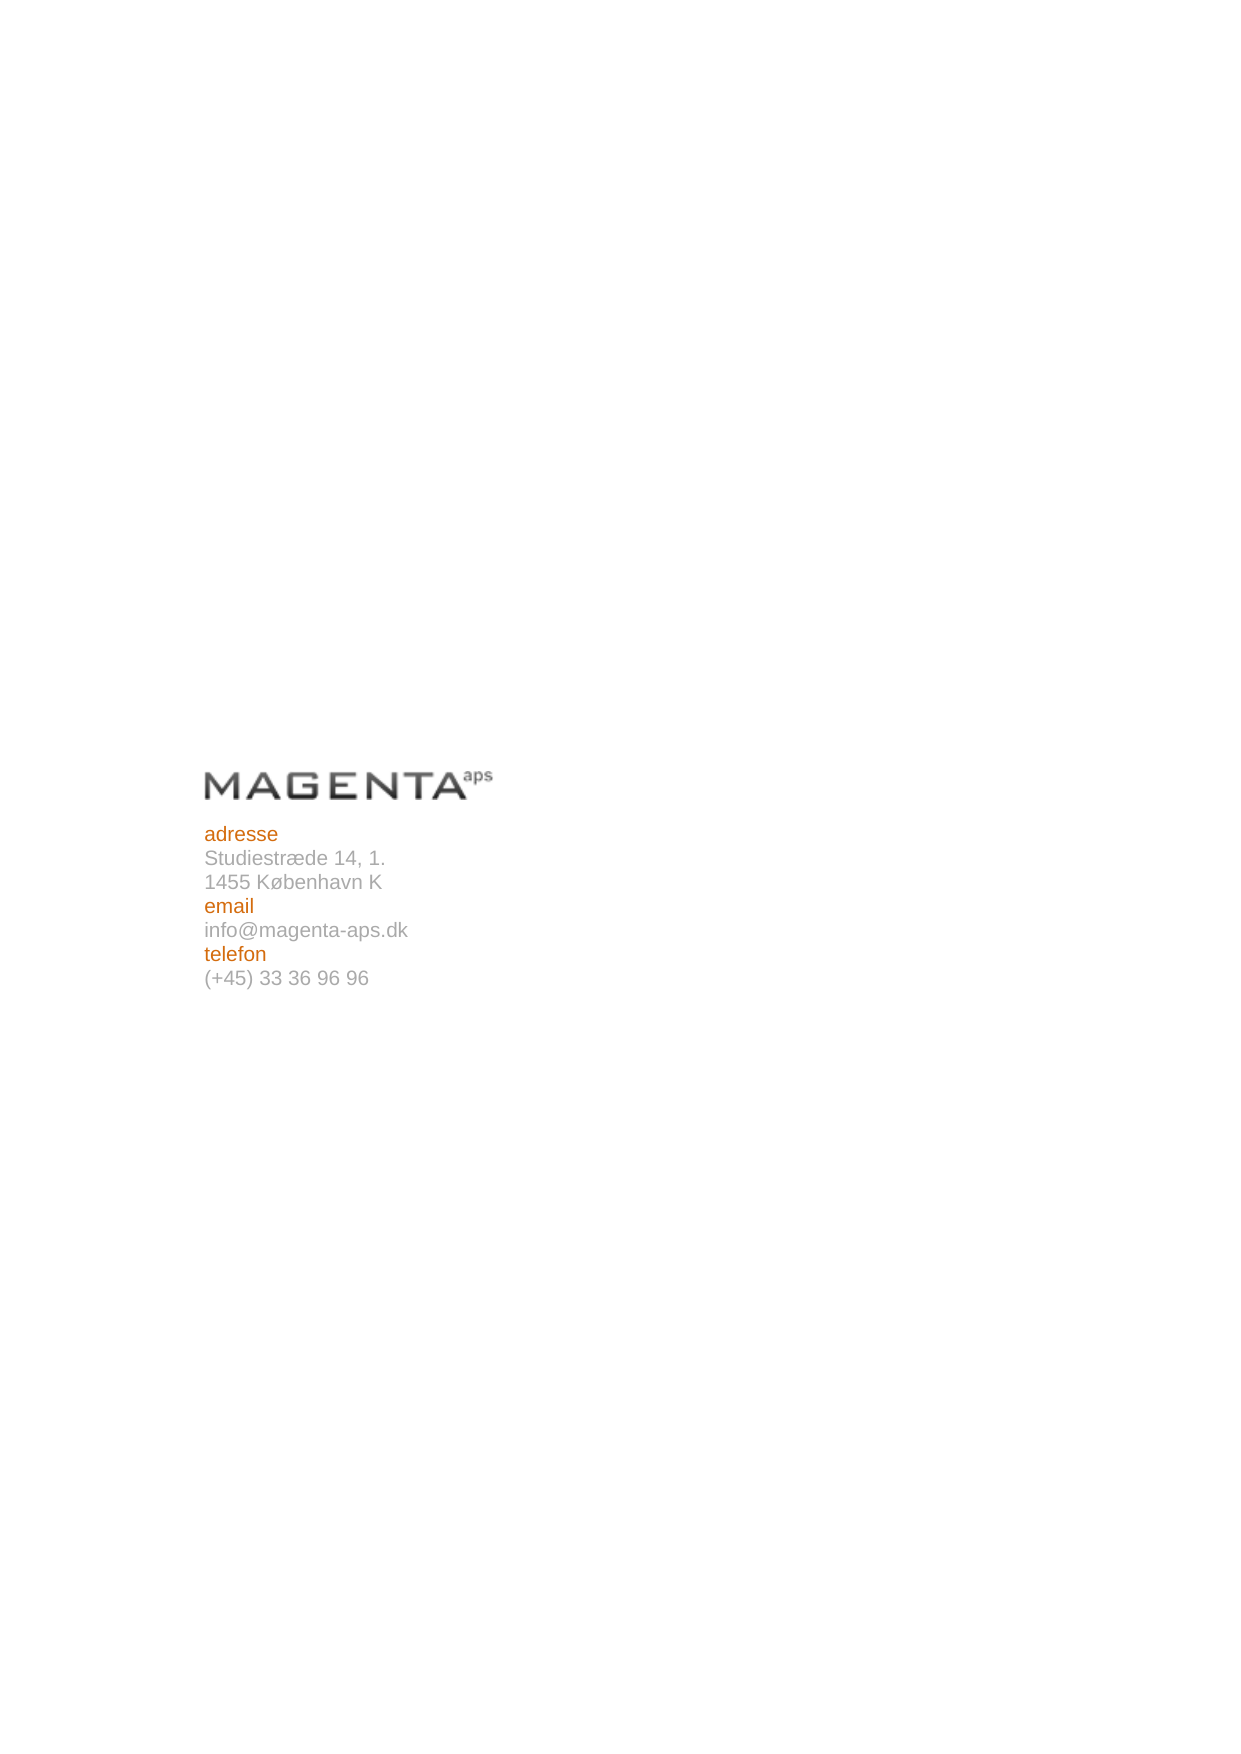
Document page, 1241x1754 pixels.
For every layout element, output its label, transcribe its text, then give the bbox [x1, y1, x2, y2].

picture [204, 771, 494, 800]
text telefon (+45) 33 36 96 96 [204, 941, 1036, 989]
text email info@magenta-aps.dk [204, 893, 1036, 941]
text adresse Studiestræde 14, 1. 1455 København K [204, 822, 1036, 893]
